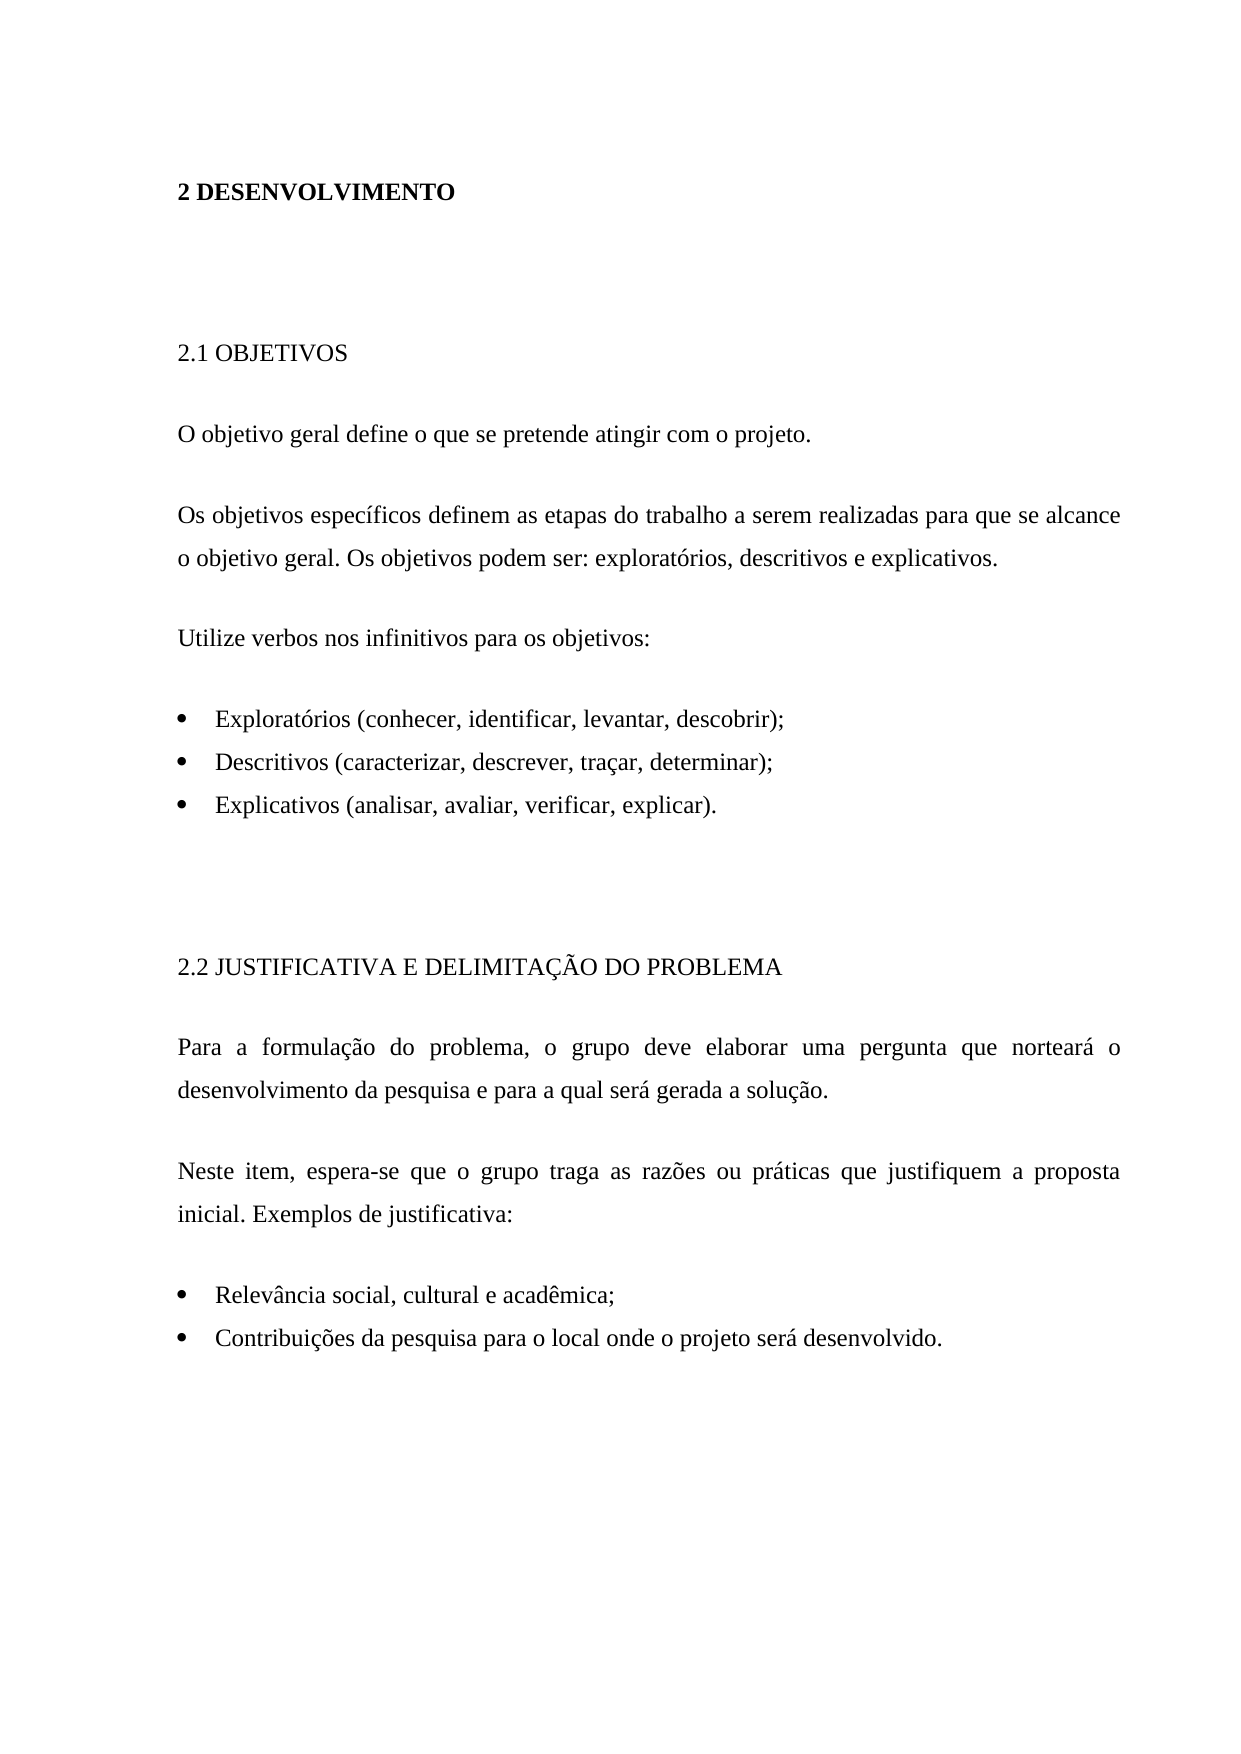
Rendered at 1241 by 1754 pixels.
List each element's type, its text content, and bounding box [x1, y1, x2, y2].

subtitle 2.1 Objetivos [177, 338, 1122, 367]
list Descritivos (caracterizar, descrever, traçar, determinar); [177, 747, 1122, 776]
subtitle 2.2 Justificativa e delimitação do problema [177, 952, 1122, 980]
list Contribuições da pesquisa para o local onde o projeto será desenvolvido. [177, 1323, 1122, 1352]
list Relevância social, cultural e acadêmica; [177, 1280, 1122, 1308]
list Explicativos (analisar, avaliar, verificar, explicar). [177, 790, 1122, 819]
text O objetivo geral define o que se pretende atingir com o projeto. [177, 419, 1122, 448]
list Exploratórios (conhecer, identificar, levantar, descobrir); [177, 704, 1122, 733]
text Os objetivos específicos definem as etapas do trabalho a serem realizadas para que se alcance o objetivo geral. Os objetivos podem ser: exploratórios, descritivos e explicativos. [177, 500, 1122, 572]
subtitle 2 Desenvolvimento [177, 177, 1122, 206]
text Neste item, espera-se que o grupo traga as razões ou práticas que justifiquem a proposta inicial. Exemplos de justificativa: [177, 1156, 1122, 1228]
text Para a formulação do problema, o grupo deve elaborar uma pergunta que norteará o desenvolvimento da pesquisa e para a qual será gerada a solução. [177, 1032, 1122, 1104]
text Utilize verbos nos infinitivos para os objetivos: [177, 623, 1122, 652]
